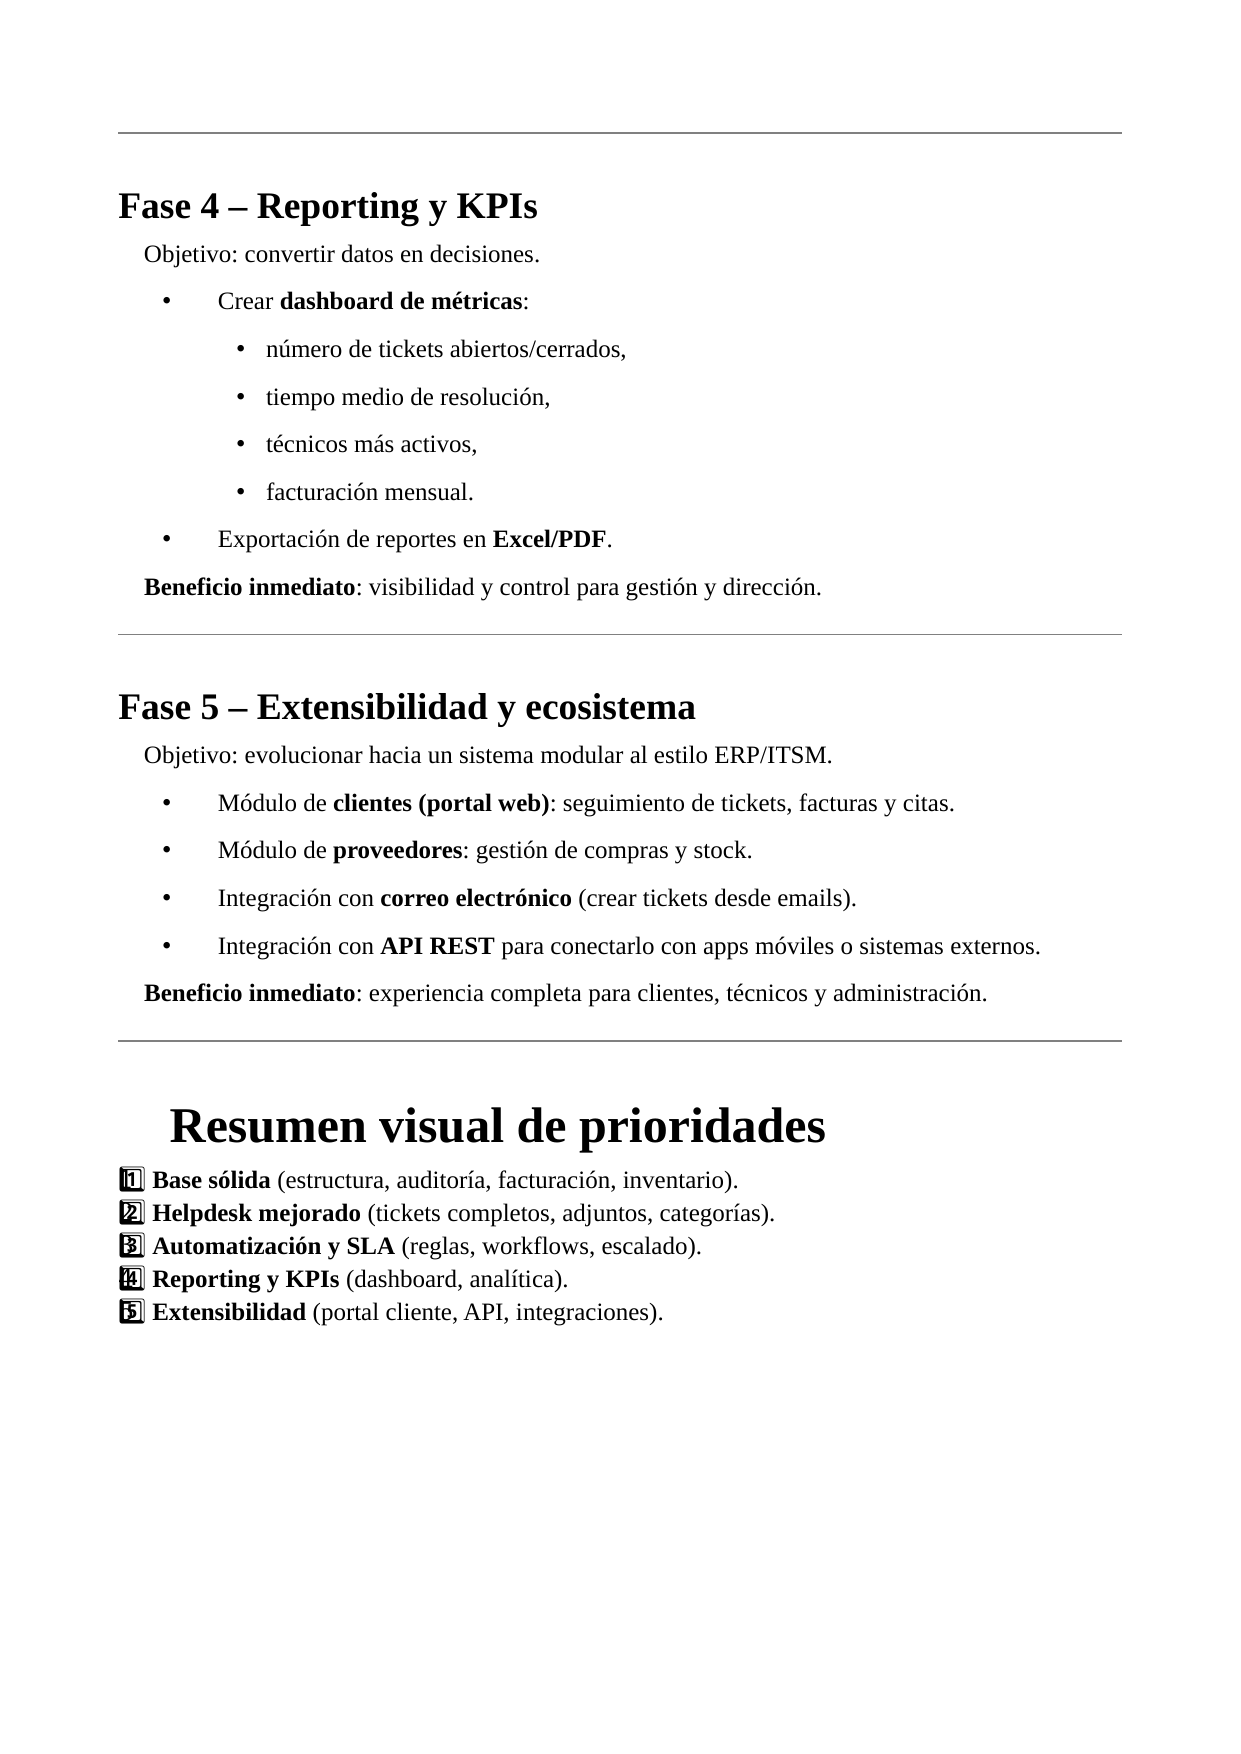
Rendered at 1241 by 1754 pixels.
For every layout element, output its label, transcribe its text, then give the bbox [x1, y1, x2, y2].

list ✅ Exportación de reportes en Excel/PDF. [162, 524, 1122, 553]
list ✅ Módulo de clientes (portal web): seguimiento de tickets, facturas y citas. [162, 788, 1122, 817]
list ✅ Crear dashboard de métricas: [162, 286, 1122, 315]
text 📌 Beneficio inmediato: experiencia completa para clientes, técnicos y administración. [118, 978, 1122, 1007]
text 🎯 Objetivo: evolucionar hacia un sistema modular al estilo ERP/ITSM. [118, 740, 1122, 769]
list ✅ Integración con API REST para conectarlo con apps móviles o sistemas externos. [162, 931, 1122, 959]
list técnicos más activos, [236, 429, 1122, 458]
list facturación mensual. [236, 477, 1122, 506]
subtitle Fase 5 – Extensibilidad y ecosistema [118, 685, 1122, 728]
list número de tickets abiertos/cerrados, [236, 334, 1122, 363]
list ✅ Módulo de proveedores: gestión de compras y stock. [162, 836, 1122, 864]
text 1️⃣ Base sólida (estructura, auditoría, facturación, inventario). 2️⃣ Helpdesk mejorado (tickets completos, adjuntos, categorías). 3️⃣ Automatización y SLA (reglas, workflows, escalado). 4️⃣ Reporting y KPIs (dashboard, analítica). 5️⃣ Extensibilidad (portal cliente, API, integraciones). [118, 1165, 1122, 1326]
list ✅ Integración con correo electrónico (crear tickets desde emails). [162, 883, 1122, 912]
text 🎯 Objetivo: convertir datos en decisiones. [118, 239, 1122, 268]
subtitle 🚀 Resumen visual de prioridades [118, 1095, 1122, 1153]
list tiempo medio de resolución, [236, 382, 1122, 410]
text 📌 Beneficio inmediato: visibilidad y control para gestión y dirección. [118, 572, 1122, 601]
subtitle Fase 4 – Reporting y KPIs [118, 183, 1122, 226]
